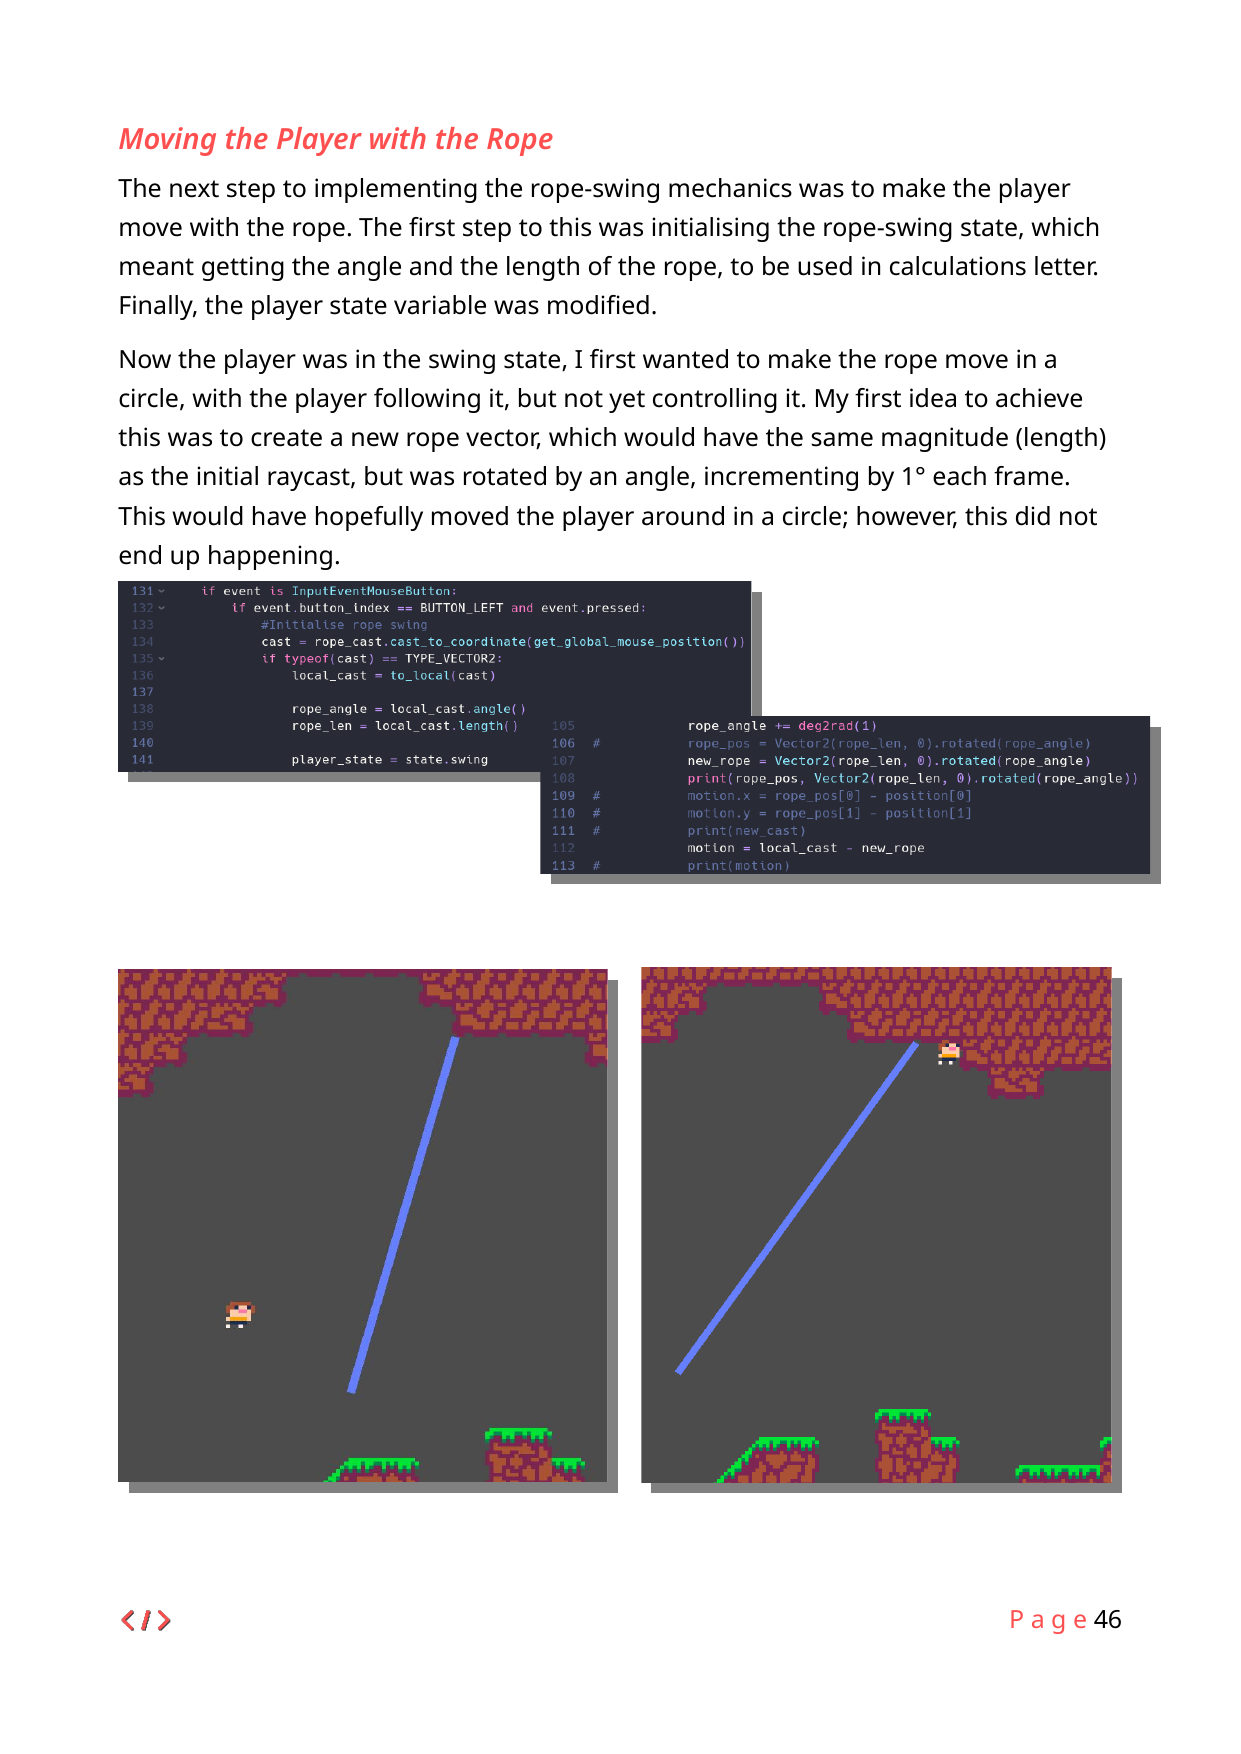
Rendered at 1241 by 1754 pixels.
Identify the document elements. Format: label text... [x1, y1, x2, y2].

picture [116, 1591, 175, 1649]
text The next step to implementing the rope-swing mechanics was to make the player move with the rope. The first step to this was initialising the rope-swing state, which meant getting the angle and the length of the rope, to be used in calculations letter. Finally, the player state variable was modified. [118, 170, 1122, 322]
subtitle Moving the Player with the Rope [118, 118, 1122, 158]
picture [641, 967, 1112, 1483]
picture [118, 581, 1151, 874]
picture [118, 969, 608, 1482]
text Now the player was in the swing state, I first wanted to make the rope move in a circle, with the player following it, but not yet controlling it. My first idea to achieve this was to create a new rope vector, which would have the same magnitude (length) as the initial raycast, but was rotated by an angle, incrementing by 1° each frame. This would have hopefully moved the player around in a circle; however, this did not end up happening. [118, 342, 1122, 571]
